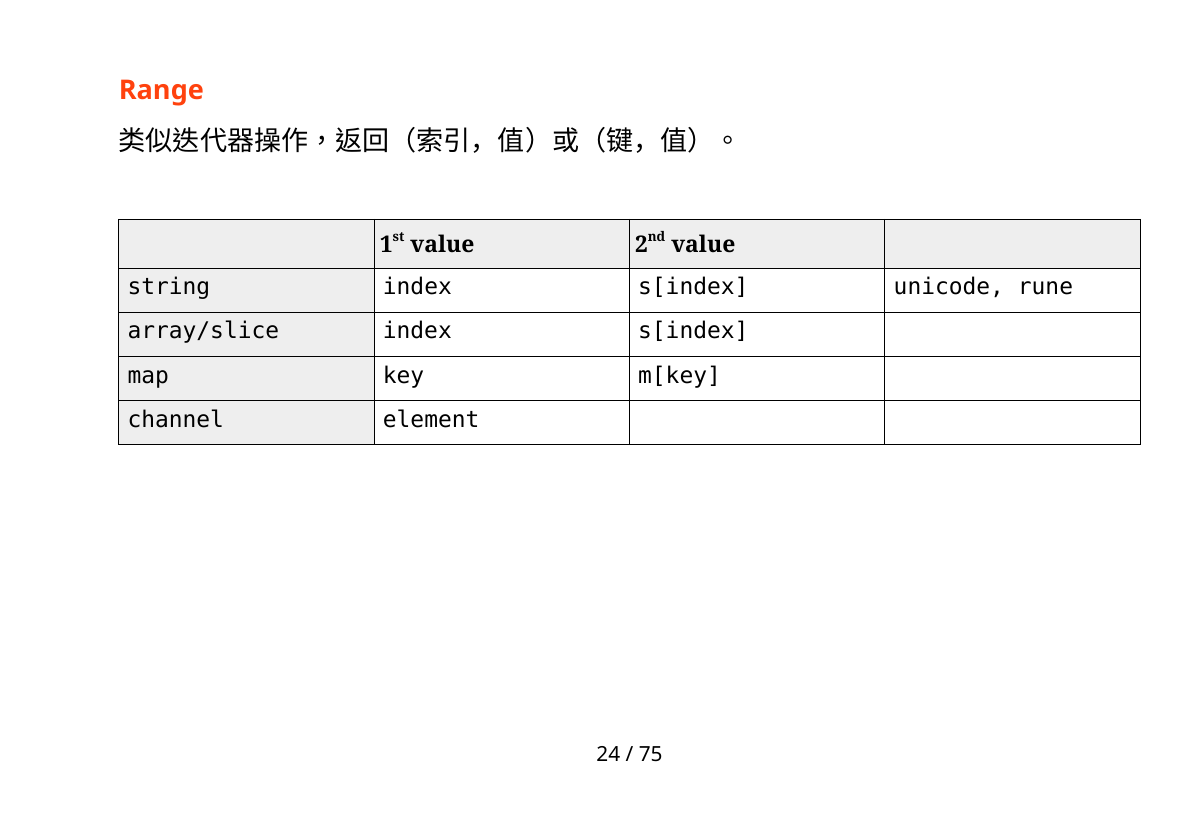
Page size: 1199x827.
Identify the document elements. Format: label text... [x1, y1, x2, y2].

table_header 1st value [375, 220, 629, 268]
table_cell s[index] [630, 269, 884, 312]
table_cell s[index] [630, 313, 884, 356]
table_cell m[key] [630, 357, 884, 400]
table_cell array/slice [119, 313, 374, 356]
table_cell index [375, 313, 629, 356]
table_cell channel [119, 401, 374, 444]
table_cell [885, 313, 1140, 356]
table_cell string [119, 269, 374, 312]
table_cell [885, 357, 1140, 400]
table_cell [885, 401, 1140, 444]
table_header [885, 220, 1140, 268]
text 类似迭代器操作，返回（索引，值）或（键，值）。 [118, 119, 1140, 158]
table_cell index [375, 269, 629, 312]
text Range [118, 70, 1140, 107]
table_header 2nd value [630, 220, 884, 268]
table_cell element [375, 401, 629, 444]
table_cell key [375, 357, 629, 400]
table_cell map [119, 357, 374, 400]
table_cell [630, 401, 884, 444]
table_cell unicode, rune [885, 269, 1140, 312]
table_header [119, 220, 374, 268]
